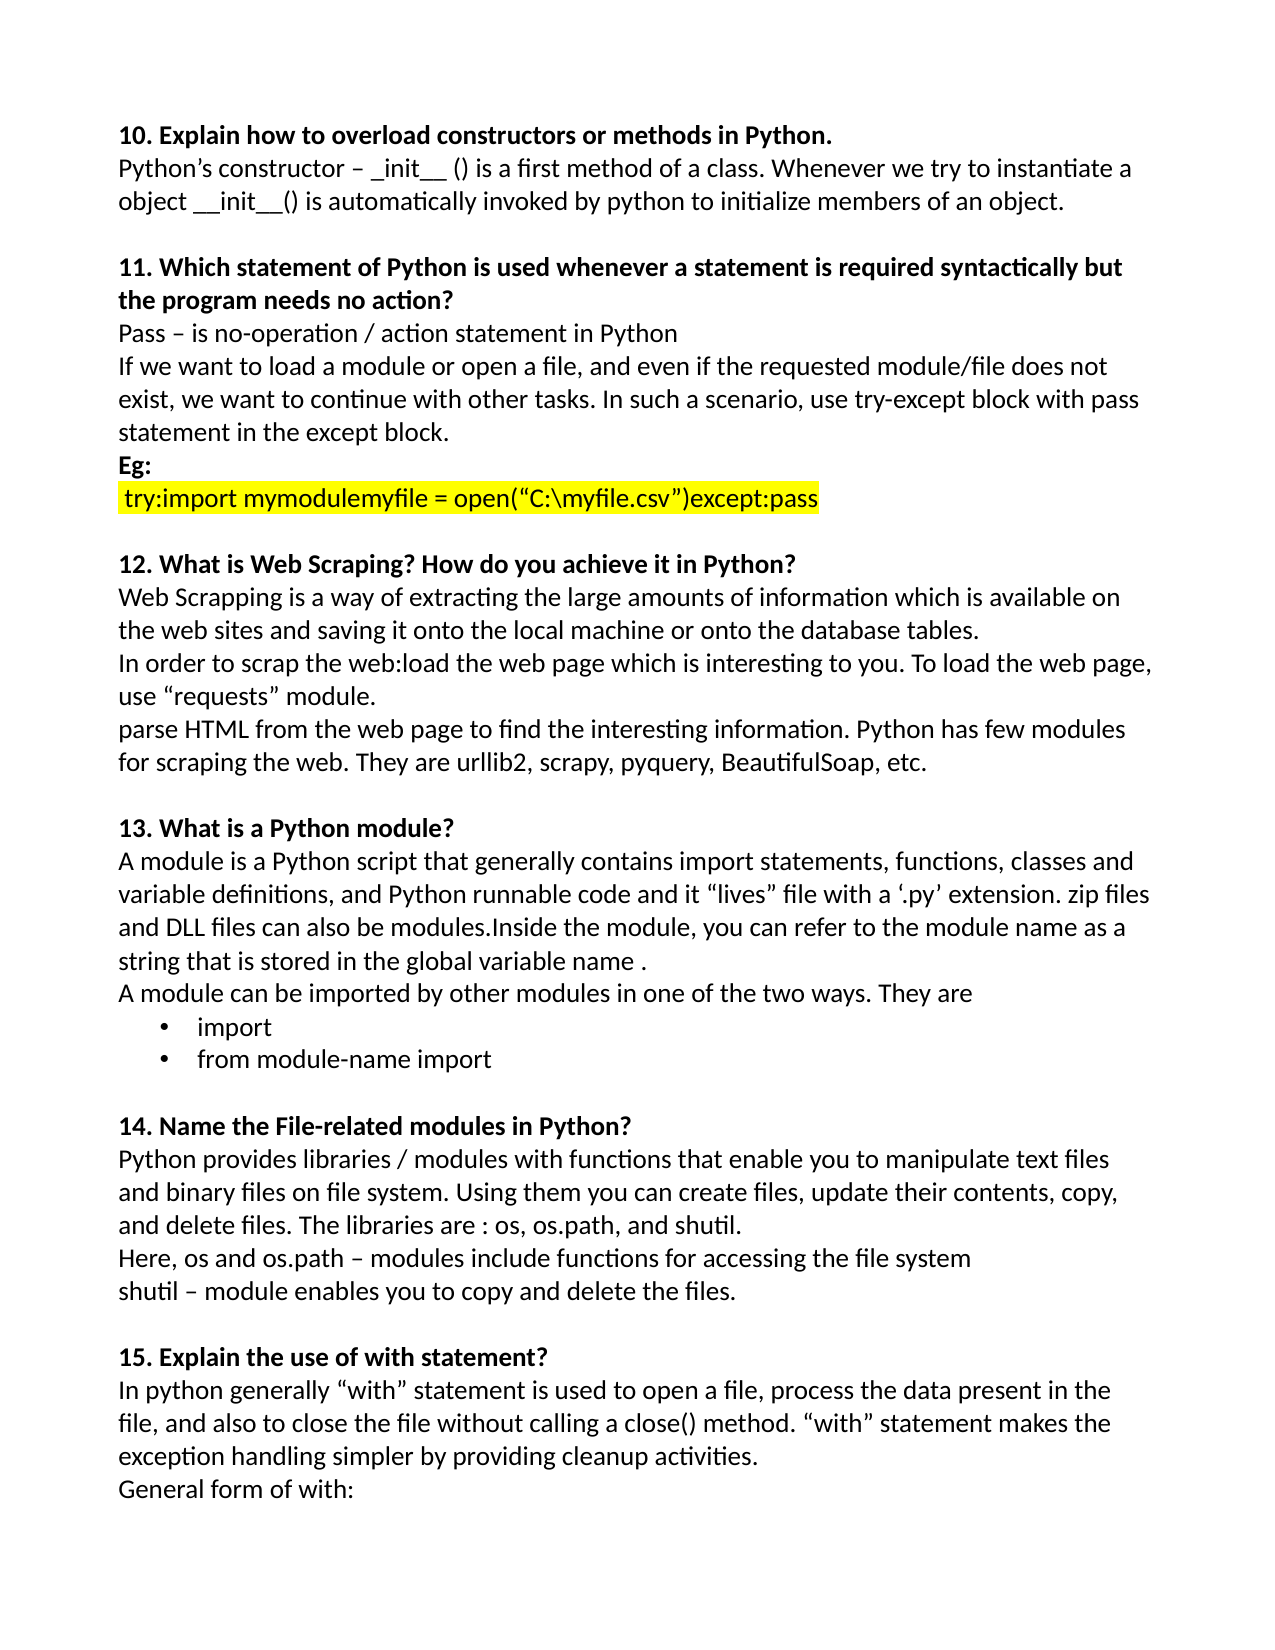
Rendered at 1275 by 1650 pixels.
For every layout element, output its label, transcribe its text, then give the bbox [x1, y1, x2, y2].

text 13. What is a Python module? [118, 812, 1157, 844]
list import [159, 1010, 1157, 1043]
text shutil – module enables you to copy and delete the files. [118, 1274, 1157, 1307]
text A module is a Python script that generally contains import statements, functions, classes and variable definitions, and Python runnable code and it “lives” file with a ‘.py’ extension. zip files and DLL files can also be modules.Inside the module, you can refer to the module name as a string that is stored in the global variable name . [118, 844, 1157, 977]
text A module can be imported by other modules in one of the two ways. They are [118, 977, 1157, 1010]
text General form of with: [118, 1472, 1157, 1505]
text Web Scrapping is a way of extracting the large amounts of information which is available on the web sites and saving it onto the local machine or onto the database tables. [118, 580, 1157, 646]
text In python generally “with” statement is used to open a file, process the data present in the file, and also to close the file without calling a close() method. “with” statement makes the exception handling simpler by providing cleanup activities. [118, 1373, 1157, 1472]
text Here, os and os.path – modules include functions for accessing the file system [118, 1241, 1157, 1274]
list from module-name import [159, 1043, 1157, 1076]
text 15. Explain the use of with statement? [118, 1340, 1157, 1373]
text In order to scrap the web:load the web page which is interesting to you. To load the web page, use “requests” module. [118, 646, 1157, 712]
text try:import mymodulemyfile = open(“C:\myfile.csv”)except:pass [118, 481, 1157, 514]
text Python provides libraries / modules with functions that enable you to manipulate text files and binary files on file system. Using them you can create files, update their contents, copy, and delete files. The libraries are : os, os.path, and shutil. [118, 1142, 1157, 1241]
text Eg: [118, 448, 1157, 481]
text 10. Explain how to overload constructors or methods in Python. [118, 118, 1157, 151]
text Pass – is no-operation / action statement in Python [118, 316, 1157, 349]
text 12. What is Web Scraping? How do you achieve it in Python? [118, 547, 1157, 580]
text 14. Name the File-related modules in Python? [118, 1109, 1157, 1142]
text If we want to load a module or open a file, and even if the requested module/file does not exist, we want to continue with other tasks. In such a scenario, use try-except block with pass statement in the except block. [118, 349, 1157, 448]
text Python’s constructor – _init__ () is a first method of a class. Whenever we try to instantiate a object __init__() is automatically invoked by python to initialize members of an object. [118, 151, 1157, 217]
text parse HTML from the web page to find the interesting information. Python has few modules for scraping the web. They are urllib2, scrapy, pyquery, BeautifulSoap, etc. [118, 712, 1157, 778]
text 11. Which statement of Python is used whenever a statement is required syntactically but the program needs no action? [118, 250, 1157, 316]
